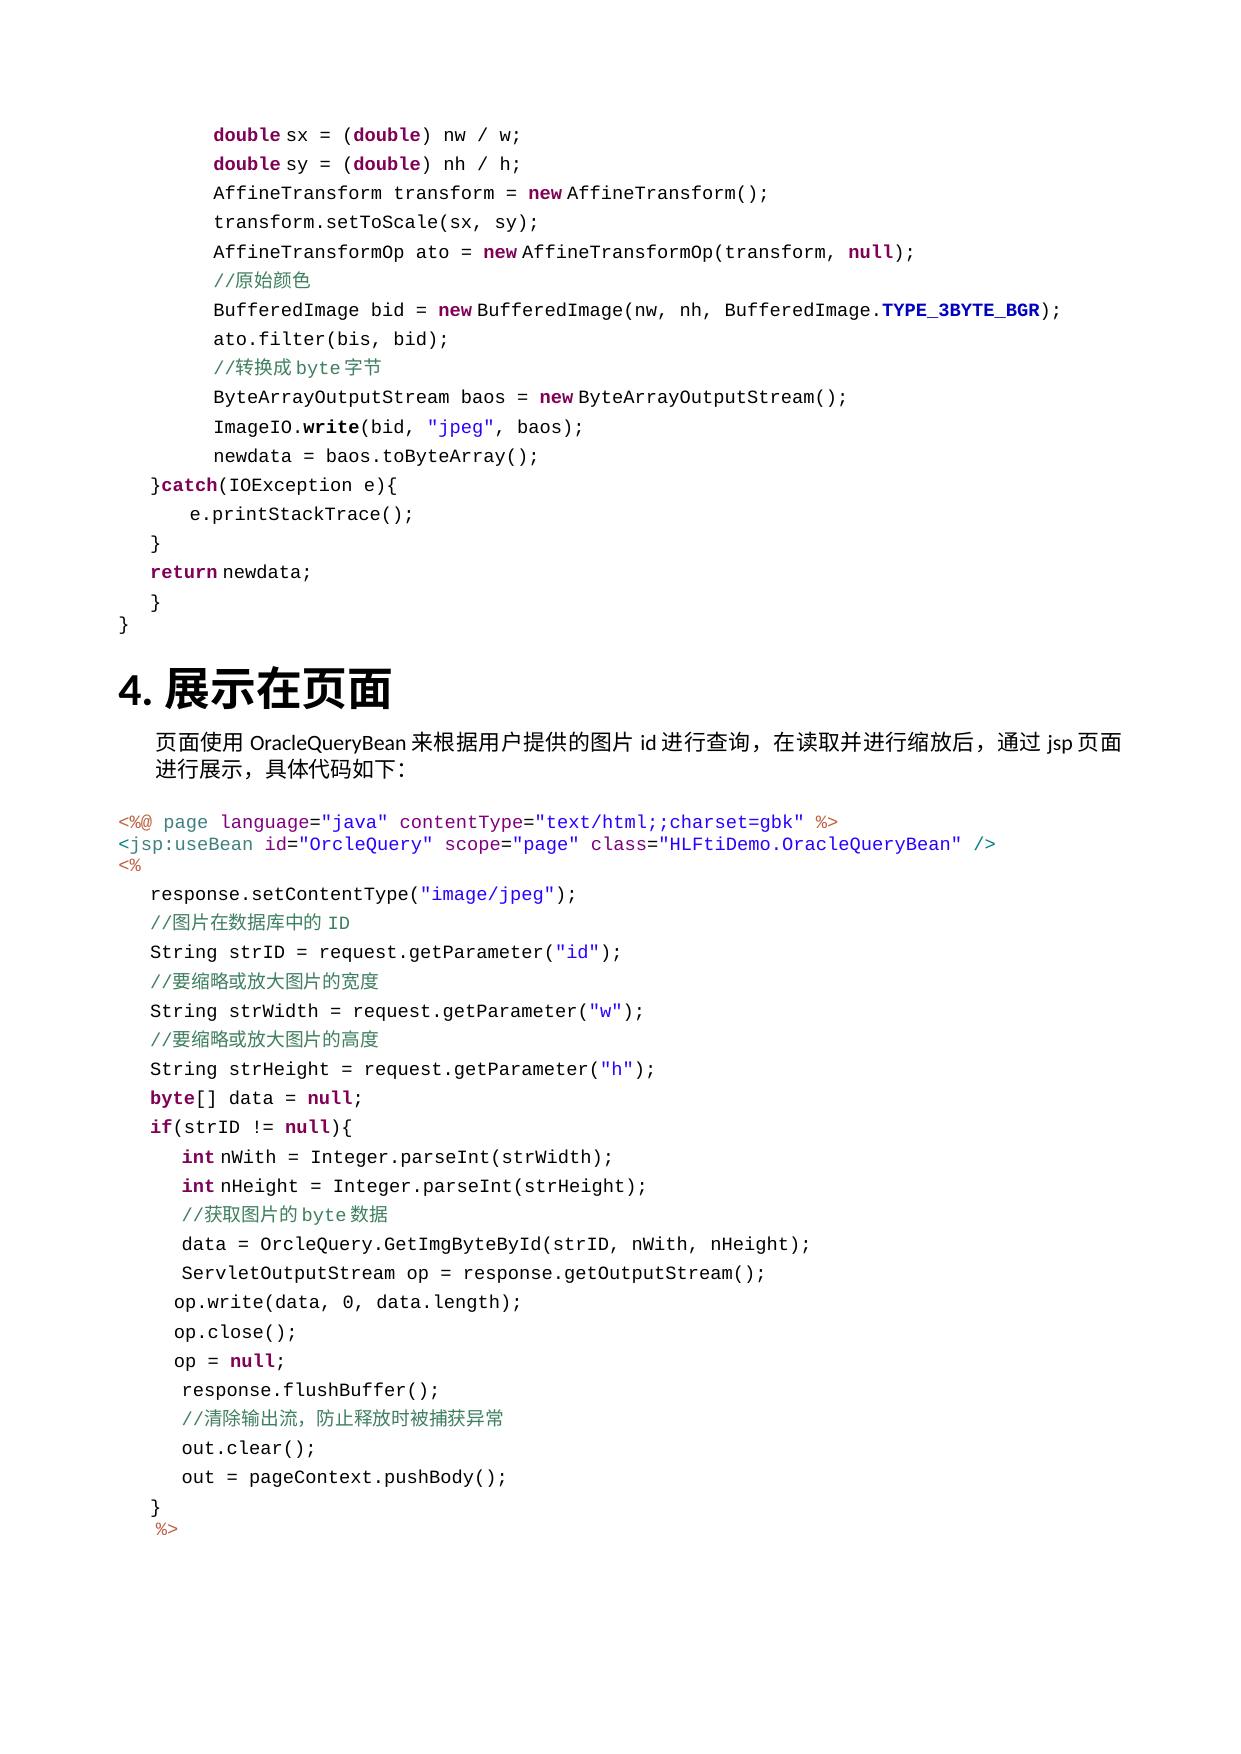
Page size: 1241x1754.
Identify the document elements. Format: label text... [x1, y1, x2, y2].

text } [118, 585, 1122, 614]
text AffineTransform transform = new AffineTransform(); [118, 176, 1122, 206]
text BufferedImage bid = new BufferedImage(nw, nh, BufferedImage.TYPE_3BYTE_BGR); [118, 293, 1122, 322]
text data = OrcleQuery.GetImgByteById(strID, nWith, nHeight); [118, 1227, 1122, 1257]
text //要缩略或放大图片的高度 [118, 1023, 1122, 1052]
text }catch(IOException e){ [118, 468, 1122, 497]
text ato.filter(bis, bid); [118, 322, 1122, 351]
text int nWith = Integer.parseInt(strWidth); [118, 1140, 1122, 1169]
text <% [118, 856, 1122, 877]
text transform.setToScale(sx, sy); [118, 206, 1122, 235]
text String strWidth = request.getParameter("w"); [118, 994, 1122, 1023]
text if(strID != null){ [118, 1111, 1122, 1140]
text } [118, 1490, 1122, 1519]
text 页面使用OracleQueryBean来根据用户提供的图片id进行查询，在读取并进行缩放后，通过jsp页面进行展示，具体代码如下： [156, 729, 1122, 783]
text double sy = (double) nh / h; [118, 147, 1122, 176]
text byte[] data = null; [118, 1082, 1122, 1111]
text ByteArrayOutputStream baos = new ByteArrayOutputStream(); [118, 381, 1122, 410]
subtitle 4. 展示在页面 [118, 661, 1122, 717]
text //清除输出流，防止释放时被捕获异常 [118, 1402, 1122, 1432]
text //图片在数据库中的 ID [118, 907, 1122, 936]
text } [118, 526, 1122, 556]
text //原始颜色 [118, 264, 1122, 293]
text op = null; [118, 1344, 1122, 1373]
text op.write(data, 0, data.length); [118, 1286, 1122, 1315]
text out.clear(); [118, 1432, 1122, 1461]
text newdata = baos.toByteArray(); [118, 439, 1122, 468]
text return newdata; [118, 556, 1122, 585]
text int nHeight = Integer.parseInt(strHeight); [118, 1169, 1122, 1198]
text ServletOutputStream op = response.getOutputStream(); [118, 1257, 1122, 1286]
text out = pageContext.pushBody(); [118, 1461, 1122, 1490]
text response.setContentType("image/jpeg"); [118, 877, 1122, 907]
text double sx = (double) nw / w; [118, 118, 1122, 147]
text //要缩略或放大图片的宽度 [118, 965, 1122, 994]
text ImageIO.write(bid, "jpeg", baos); [118, 410, 1122, 439]
text AffineTransformOp ato = new AffineTransformOp(transform, null); [118, 235, 1122, 264]
text <jsp:useBean id="OrcleQuery" scope="page" class="HLFtiDemo.OracleQueryBean" /> [118, 834, 1122, 856]
text op.close(); [118, 1315, 1122, 1344]
text %> [156, 1519, 1122, 1541]
text } [118, 614, 1122, 636]
text String strHeight = request.getParameter("h"); [118, 1052, 1122, 1082]
text <%@ page language="java" contentType="text/html;;charset=gbk" %> [118, 812, 1122, 834]
text //获取图片的byte数据 [118, 1198, 1122, 1227]
text String strID = request.getParameter("id"); [118, 936, 1122, 965]
text //转换成byte字节 [118, 351, 1122, 381]
text e.printStackTrace(); [118, 497, 1122, 526]
text response.flushBuffer(); [118, 1373, 1122, 1402]
